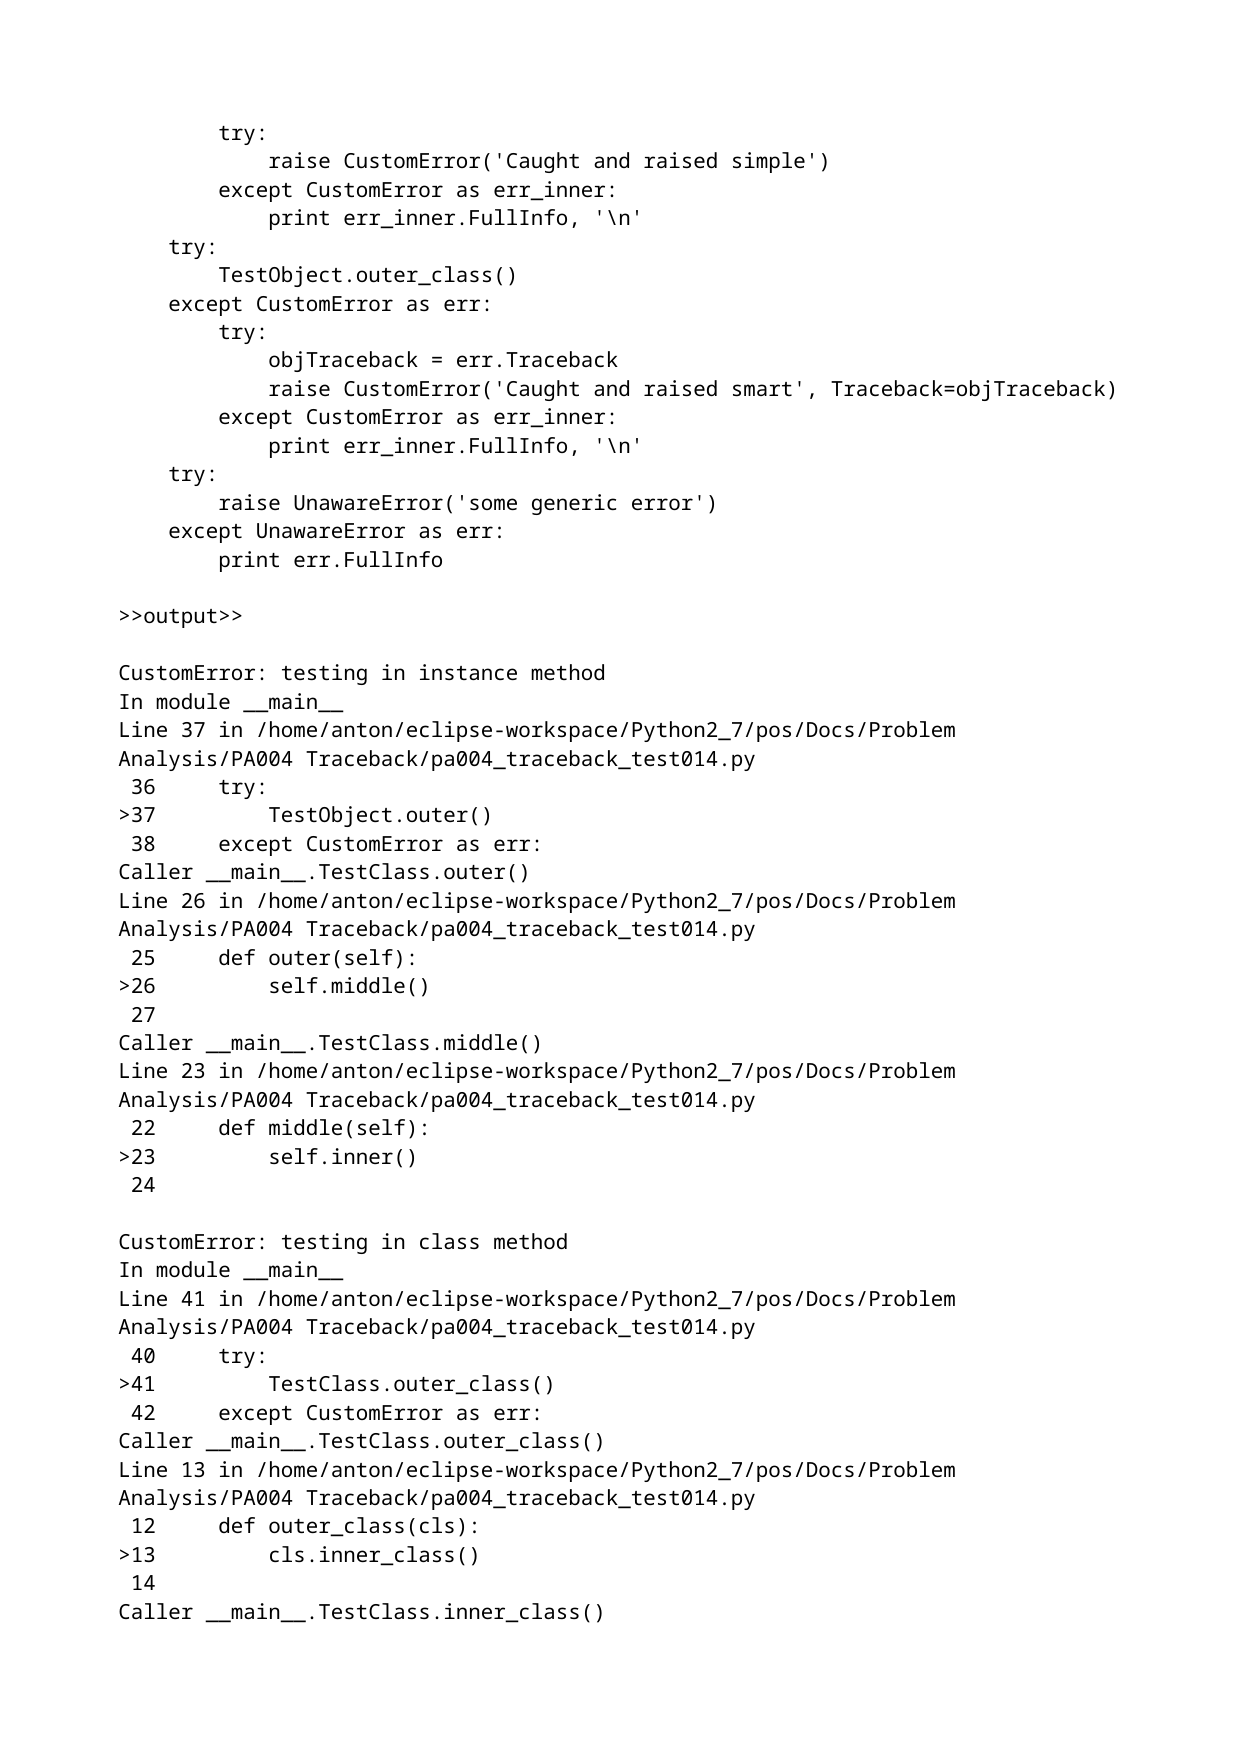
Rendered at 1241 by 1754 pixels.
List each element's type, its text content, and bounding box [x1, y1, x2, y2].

text >41 TestClass.outer_class() [118, 1369, 1122, 1398]
text Line 13 in /home/anton/eclipse-workspace/Python2_7/pos/Docs/Problem Analysis/PA004 Traceback/pa004_traceback_test014.py [118, 1455, 1122, 1512]
text 24 [118, 1170, 1122, 1199]
text 27 [118, 1000, 1122, 1028]
text try: [118, 317, 1122, 346]
text raise CustomError('Caught and raised smart', Traceback=objTraceback) [118, 374, 1122, 402]
text Line 26 in /home/anton/eclipse-workspace/Python2_7/pos/Docs/Problem Analysis/PA004 Traceback/pa004_traceback_test014.py [118, 886, 1122, 943]
text print err.FullInfo [118, 545, 1122, 573]
text Line 37 in /home/anton/eclipse-workspace/Python2_7/pos/Docs/Problem Analysis/PA004 Traceback/pa004_traceback_test014.py [118, 715, 1122, 772]
text try: [118, 118, 1122, 147]
text objTraceback = err.Traceback [118, 346, 1122, 374]
text 25 def outer(self): [118, 943, 1122, 971]
text 12 def outer_class(cls): [118, 1512, 1122, 1540]
text Caller __main__.TestClass.outer() [118, 857, 1122, 886]
text raise UnawareError('some generic error') [118, 488, 1122, 516]
text try: [118, 459, 1122, 488]
text Line 41 in /home/anton/eclipse-workspace/Python2_7/pos/Docs/Problem Analysis/PA004 Traceback/pa004_traceback_test014.py [118, 1284, 1122, 1341]
text >26 self.middle() [118, 971, 1122, 1000]
text >37 TestObject.outer() [118, 801, 1122, 829]
text try: [118, 232, 1122, 260]
text In module __main__ [118, 1256, 1122, 1284]
text except CustomError as err_inner: [118, 402, 1122, 431]
text except CustomError as err: [118, 289, 1122, 317]
text raise CustomError('Caught and raised simple') [118, 147, 1122, 175]
text >>output>> [118, 602, 1122, 630]
text 40 try: [118, 1341, 1122, 1369]
text 42 except CustomError as err: [118, 1398, 1122, 1426]
text print err_inner.FullInfo, '\n' [118, 203, 1122, 232]
text CustomError: testing in class method [118, 1227, 1122, 1256]
text Caller __main__.TestClass.outer_class() [118, 1426, 1122, 1455]
text 22 def middle(self): [118, 1113, 1122, 1142]
text CustomError: testing in instance method [118, 658, 1122, 687]
text 14 [118, 1568, 1122, 1597]
text >23 self.inner() [118, 1142, 1122, 1170]
text except CustomError as err_inner: [118, 175, 1122, 203]
text Line 23 in /home/anton/eclipse-workspace/Python2_7/pos/Docs/Problem Analysis/PA004 Traceback/pa004_traceback_test014.py [118, 1057, 1122, 1113]
text Caller __main__.TestClass.middle() [118, 1028, 1122, 1057]
text >13 cls.inner_class() [118, 1540, 1122, 1568]
text except UnawareError as err: [118, 516, 1122, 545]
text TestObject.outer_class() [118, 260, 1122, 289]
text 38 except CustomError as err: [118, 829, 1122, 857]
text print err_inner.FullInfo, '\n' [118, 431, 1122, 459]
text Caller __main__.TestClass.inner_class() [118, 1597, 1122, 1625]
text In module __main__ [118, 687, 1122, 715]
text 36 try: [118, 772, 1122, 801]
